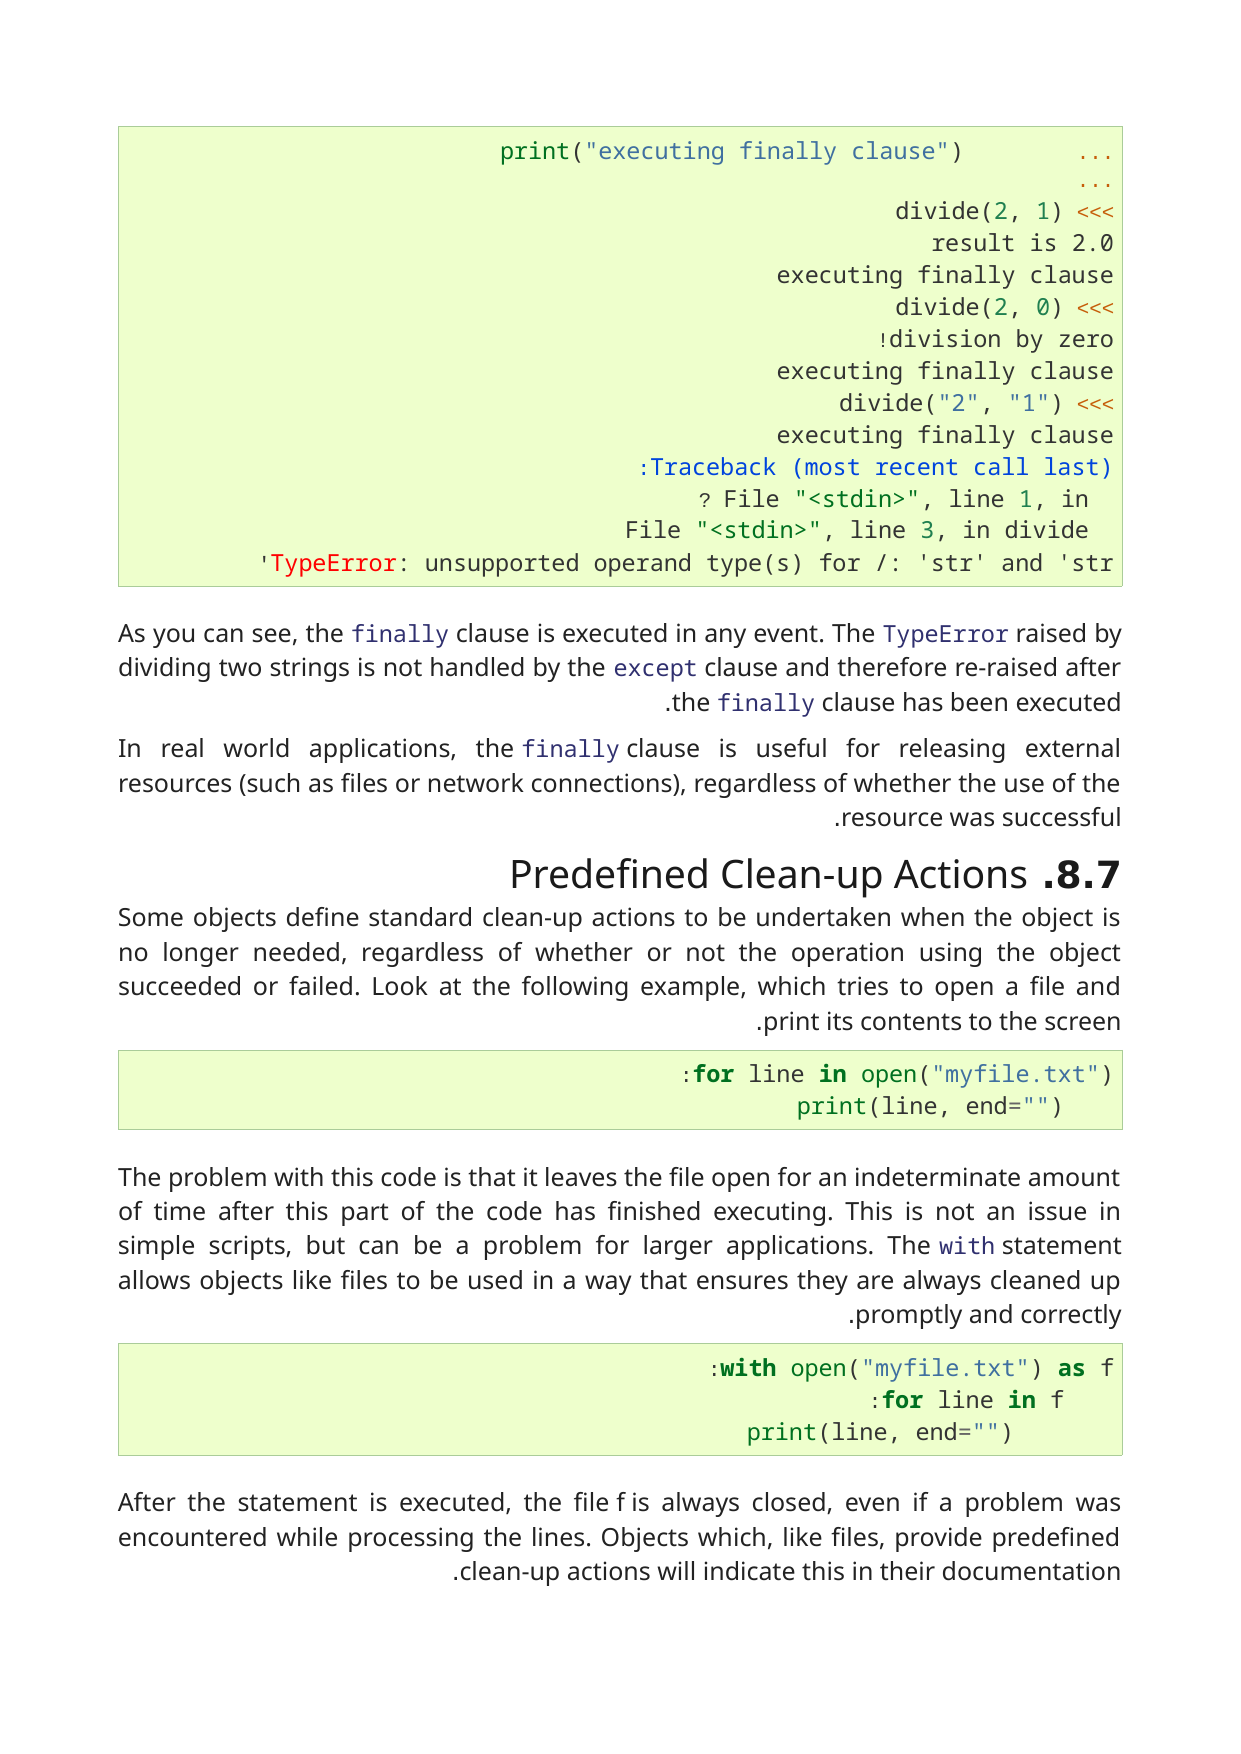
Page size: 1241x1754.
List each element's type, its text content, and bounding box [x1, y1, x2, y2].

text As you can see, the finally clause is executed in any event. The TypeError raised by dividing two strings is not handled by the except clause and therefore re-raised after the finally clause has been executed. [118, 615, 1122, 718]
text print(line, end="") [119, 1407, 1122, 1455]
subtitle 8.7. Predefined Clean-up Actions [118, 846, 1122, 900]
text In real world applications, the finally clause is useful for releasing external resources (such as files or network connections), regardless of whether the use of the resource was successful. [118, 731, 1122, 834]
text executing finally clause [119, 346, 1122, 378]
text ... [119, 158, 1122, 186]
text print(line, end="") [119, 1082, 1122, 1129]
text The problem with this code is that it leaves the file open for an indeterminate amount of time after this part of the code has finished executing. This is not an issue in simple scripts, but can be a problem for larger applications. The with statement allows objects like files to be used in a way that ensures they are always cleaned up promptly and correctly. [118, 1159, 1122, 1331]
text File "<stdin>", line 3, in divide [119, 506, 1122, 538]
text executing finally clause [119, 250, 1122, 282]
text division by zero! [119, 314, 1122, 346]
text >>> divide("2", "1") [119, 378, 1122, 410]
text ... print("executing finally clause") [119, 127, 1122, 158]
text result is 2.0 [119, 218, 1122, 250]
text with open("myfile.txt") as f: [119, 1344, 1122, 1375]
text >>> divide(2, 0) [119, 282, 1122, 314]
text Some objects define standard clean-up actions to be undertaken when the object is no longer needed, regardless of whether or not the operation using the object succeeded or failed. Look at the following example, which tries to open a file and print its contents to the screen. [118, 900, 1122, 1037]
text executing finally clause [119, 410, 1122, 442]
text >>> divide(2, 1) [119, 186, 1122, 218]
text Traceback (most recent call last): [119, 442, 1122, 474]
text File "<stdin>", line 1, in ? [119, 474, 1122, 506]
text After the statement is executed, the file f is always closed, even if a problem was encountered while processing the lines. Objects which, like files, provide predefined clean-up actions will indicate this in their documentation. [118, 1484, 1122, 1588]
text for line in open("myfile.txt"): [119, 1051, 1122, 1082]
text TypeError: unsupported operand type(s) for /: 'str' and 'str' [119, 538, 1122, 586]
text for line in f: [119, 1375, 1122, 1407]
